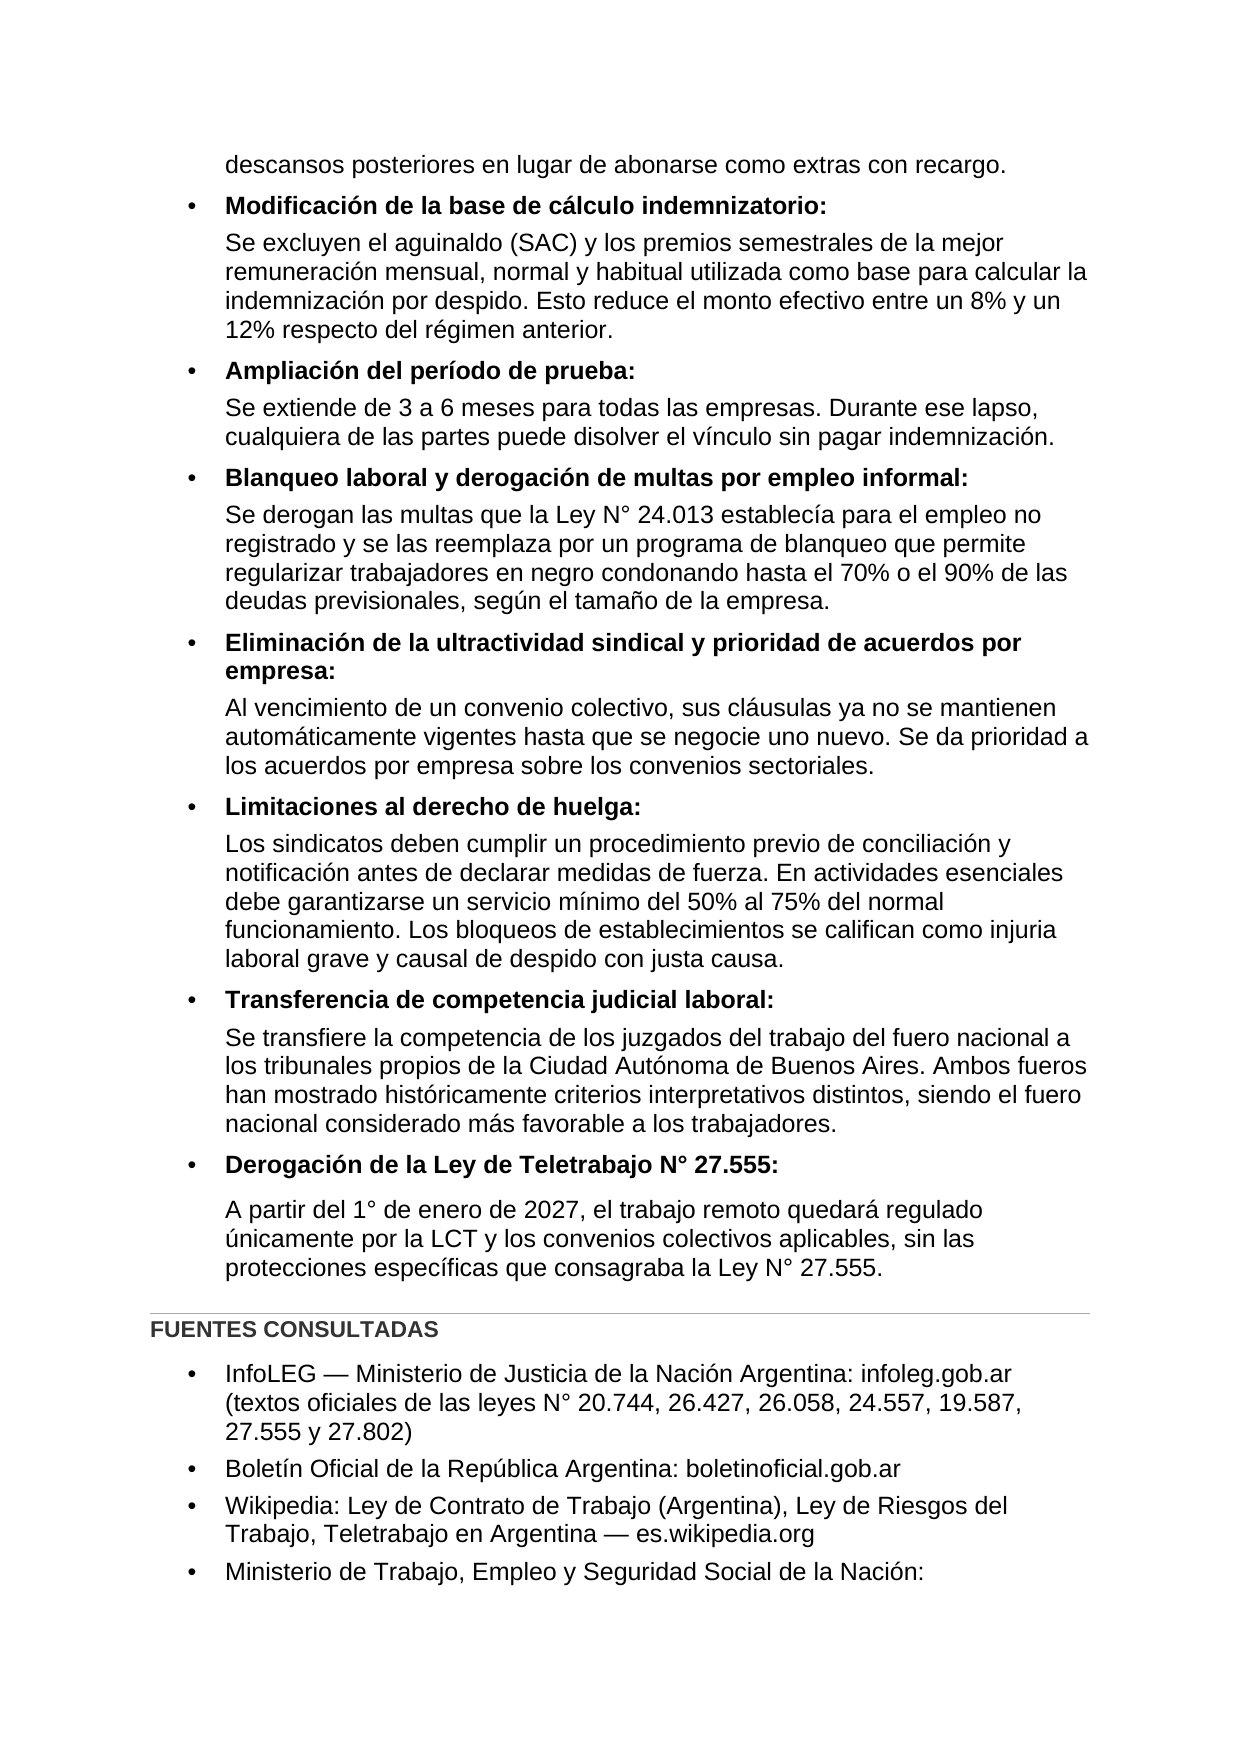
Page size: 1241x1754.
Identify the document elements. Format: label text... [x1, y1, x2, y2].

list InfoLEG — Ministerio de Justicia de la Nación Argentina: infoleg.gob.ar (textos oficiales de las leyes N° 20.744, 26.427, 26.058, 24.557, 19.587, 27.555 y 27.802) [187, 1359, 1090, 1445]
list Transferencia de competencia judicial laboral: [187, 985, 1090, 1014]
text Se excluyen el aguinaldo (SAC) y los premios semestrales de la mejor remuneración mensual, normal y habitual utilizada como base para calcular la indemnización por despido. Esto reduce el monto efectivo entre un 8% y un 12% respecto del régimen anterior. [225, 228, 1090, 343]
list Ampliación del período de prueba: [187, 356, 1090, 384]
list Derogación de la Ley de Teletrabajo N° 27.555: [187, 1150, 1090, 1179]
text Al vencimiento de un convenio colectivo, sus cláusulas ya no se mantienen automáticamente vigentes hasta que se negocie uno nuevo. Se da prioridad a los acuerdos por empresa sobre los convenios sectoriales. [225, 693, 1090, 779]
list Ministerio de Trabajo, Empleo y Seguridad Social de la Nación: [187, 1557, 1090, 1585]
list Wikipedia: Ley de Contrato de Trabajo (Argentina), Ley de Riesgos del Trabajo, Teletrabajo en Argentina — es.wikipedia.org [187, 1491, 1090, 1548]
text Se derogan las multas que la Ley N° 24.013 establecía para el empleo no registrado y se las reemplaza por un programa de blanqueo que permite regularizar trabajadores en negro condonando hasta el 70% o el 90% de las deudas previsionales, según el tamaño de la empresa. [225, 500, 1090, 615]
list Blanqueo laboral y derogación de multas por empleo informal: [187, 463, 1090, 492]
text Se transfiere la competencia de los juzgados del trabajo del fuero nacional a los tribunales propios de la Ciudad Autónoma de Buenos Aires. Ambos fueros han mostrado históricamente criterios interpretativos distintos, siendo el fuero nacional considerado más favorable a los trabajadores. [225, 1022, 1090, 1137]
text Se extiende de 3 a 6 meses para todas las empresas. Durante ese lapso, cualquiera de las partes puede disolver el vínculo sin pagar indemnización. [225, 393, 1090, 450]
text A partir del 1° de enero de 2027, el trabajo remoto quedará regulado únicamente por la LCT y los convenios colectivos aplicables, sin las protecciones específicas que consagraba la Ley N° 27.555. [225, 1195, 1090, 1282]
text FUENTES CONSULTADAS [150, 1314, 1090, 1342]
text descansos posteriores en lugar de abonarse como extras con recargo. [225, 150, 1090, 179]
list Limitaciones al derecho de huelga: [187, 792, 1090, 821]
list Boletín Oficial de la República Argentina: boletinoficial.gob.ar [187, 1454, 1090, 1482]
list Eliminación de la ultractividad sindical y prioridad de acuerdos por empresa: [187, 627, 1090, 685]
text Los sindicatos deben cumplir un procedimiento previo de conciliación y notificación antes de declarar medidas de fuerza. En actividades esenciales debe garantizarse un servicio mínimo del 50% al 75% del normal funcionamiento. Los bloqueos de establecimientos se califican como injuria laboral grave y causal de despido con justa causa. [225, 829, 1090, 973]
list Modificación de la base de cálculo indemnizatorio: [187, 191, 1090, 220]
